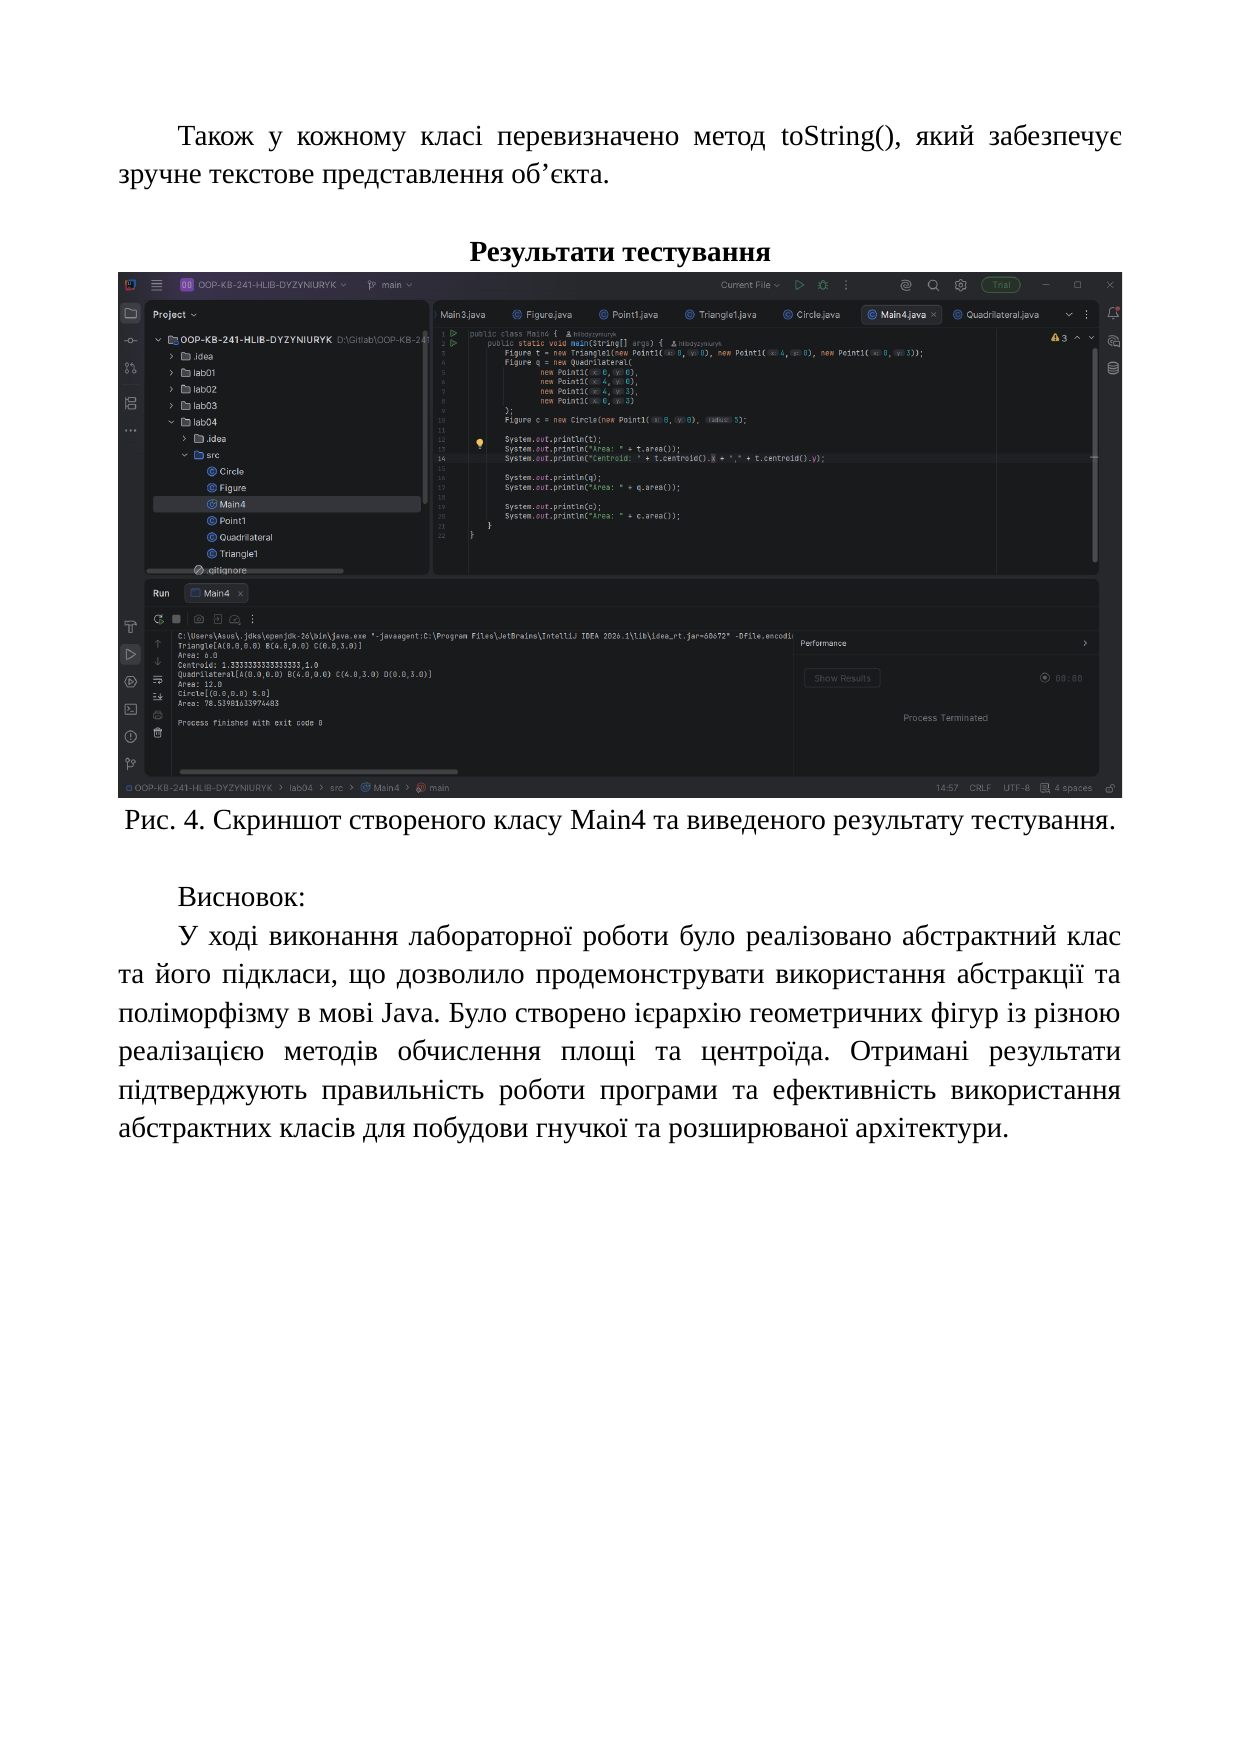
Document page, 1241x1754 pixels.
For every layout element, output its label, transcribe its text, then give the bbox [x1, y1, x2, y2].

subtitle Висновок: [118, 879, 1122, 913]
subtitle У ході виконання лабораторної роботи було реалізовано абстрактний клас та його підкласи, що дозволило продемонструвати використання абстракції та поліморфізму в мові Java. Було створено ієрархію геометричних фігур із різною реалізацією методів обчислення площі та центроїда. Отримані результати підтверджують правильність роботи програми та ефективність використання абстрактних класів для побудови гнучкої та розширюваної архітектури. [118, 918, 1122, 1144]
text Рис. 4. Скриншот створеного класу Main4 та виведеного результату тестування. [118, 798, 1122, 836]
text Результати тестування [118, 234, 1122, 267]
text Також у кожному класі перевизначено метод toString(), який забезпечує зручне текстове представлення об’єкта. [118, 118, 1122, 190]
picture [118, 272, 1123, 798]
